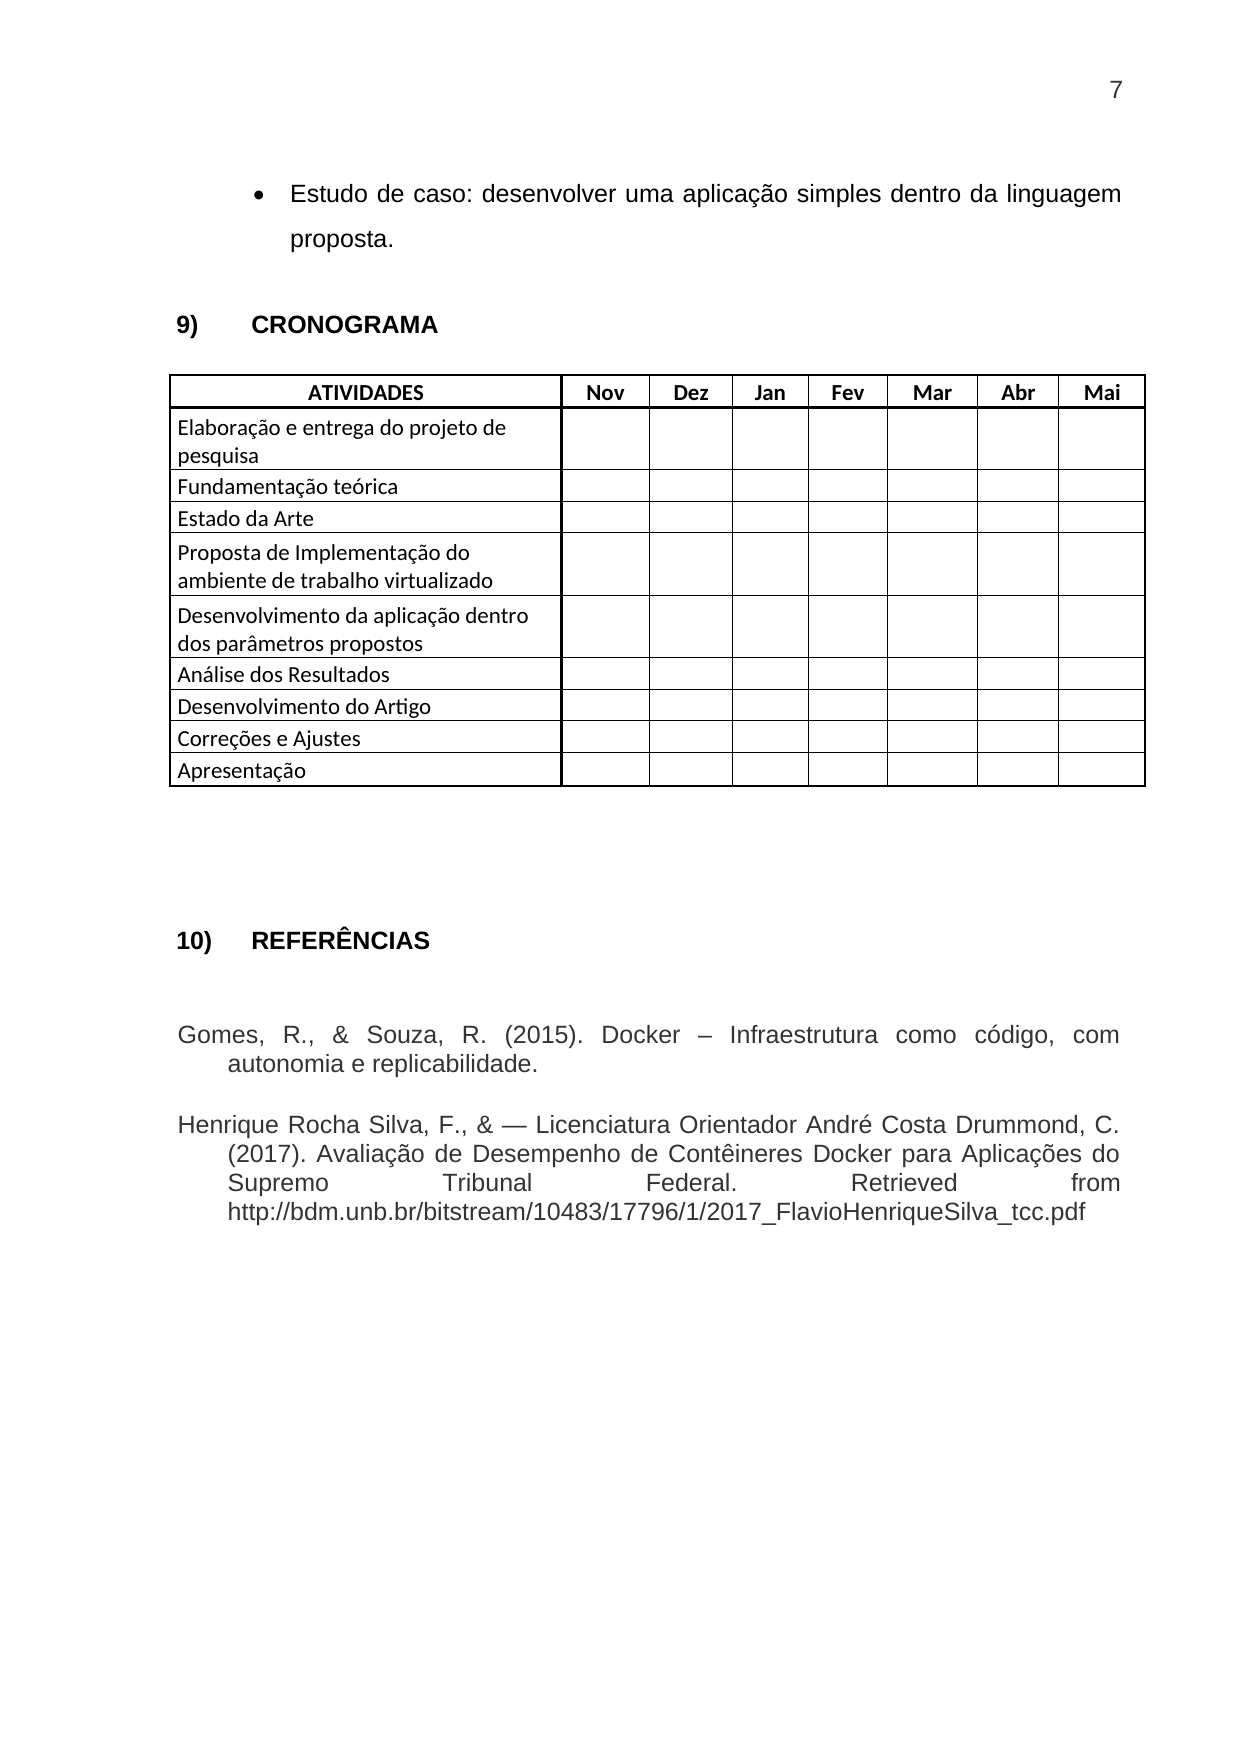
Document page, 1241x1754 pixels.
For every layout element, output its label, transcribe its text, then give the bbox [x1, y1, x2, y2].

table_cell [978, 690, 1058, 720]
subtitle CRONOGRAMA [176, 310, 1085, 339]
table_cell [888, 690, 977, 720]
table_cell [809, 533, 887, 594]
table_cell [809, 658, 887, 689]
table_cell [650, 690, 732, 720]
table_cell [978, 721, 1058, 752]
table_header Jan [733, 376, 808, 406]
table_cell Apresentação [171, 753, 560, 784]
table_cell [1059, 721, 1144, 752]
table_cell [650, 470, 732, 501]
table_cell [733, 502, 808, 532]
table_header Fev [809, 376, 887, 406]
table_cell Elaboração e entrega do projeto de pesquisa [171, 409, 560, 469]
table_cell [563, 721, 649, 752]
table_cell Desenvolvimento da aplicação dentro dos parâmetros propostos [171, 596, 560, 657]
table_cell [650, 721, 732, 752]
table_cell [809, 502, 887, 532]
table_cell [1059, 596, 1144, 657]
table_cell [978, 658, 1058, 689]
table_cell [650, 533, 732, 594]
table_cell [978, 409, 1058, 469]
table_header Nov [563, 376, 649, 406]
table_cell [1059, 502, 1144, 532]
table_cell [888, 753, 977, 784]
table_cell [733, 753, 808, 784]
table_cell [809, 721, 887, 752]
table_cell [888, 596, 977, 657]
table_header Dez [650, 376, 732, 406]
table_cell [978, 753, 1058, 784]
table_cell [978, 470, 1058, 501]
table_cell [650, 753, 732, 784]
table_cell [563, 502, 649, 532]
table_cell [733, 409, 808, 469]
table_cell [733, 690, 808, 720]
table_cell [563, 470, 649, 501]
table_cell [809, 409, 887, 469]
table_cell Desenvolvimento do Artigo [171, 690, 560, 720]
table_cell [1059, 470, 1144, 501]
table_cell [650, 409, 732, 469]
table_cell [733, 470, 808, 501]
table_cell [650, 596, 732, 657]
table_cell [733, 721, 808, 752]
table_cell [809, 596, 887, 657]
table_cell Estado da Arte [171, 502, 560, 532]
subtitle REFERÊNCIAS [176, 926, 1085, 955]
table_cell [563, 658, 649, 689]
table_cell [1059, 690, 1144, 720]
table_cell [888, 470, 977, 501]
table_cell [563, 690, 649, 720]
table_cell [563, 409, 649, 469]
table_cell [978, 502, 1058, 532]
table_cell [733, 533, 808, 594]
table_cell [888, 409, 977, 469]
table_cell [809, 690, 887, 720]
table_cell [563, 753, 649, 784]
table_cell [809, 470, 887, 501]
table_header ATIVIDADES [171, 376, 560, 406]
table_cell [650, 658, 732, 689]
table_cell [1059, 658, 1144, 689]
table_cell [733, 596, 808, 657]
table_cell [978, 596, 1058, 657]
table_cell [888, 658, 977, 689]
table_cell [888, 533, 977, 594]
table_cell [733, 658, 808, 689]
table_cell [563, 533, 649, 594]
text Gomes, R., & Souza, R. (2015). Docker – Infraestrutura como código, com autonomia e replicabilidade. [177, 1020, 1122, 1077]
table_cell [888, 502, 977, 532]
table_cell Análise dos Resultados [171, 658, 560, 689]
table_cell [650, 502, 732, 532]
list Estudo de caso: desenvolver uma aplicação simples dentro da linguagem proposta. [252, 178, 1123, 253]
table_cell [1059, 533, 1144, 594]
table_cell [809, 753, 887, 784]
table_cell [888, 721, 977, 752]
table_cell [1059, 753, 1144, 784]
table_header Abr [978, 376, 1058, 406]
table_header Mai [1059, 376, 1144, 406]
table_cell Proposta de Implementação do ambiente de trabalho virtualizado [171, 533, 560, 594]
table_cell Fundamentação teórica [171, 470, 560, 501]
table_cell [978, 533, 1058, 594]
text Henrique Rocha Silva, F., & — Licenciatura Orientador André Costa Drummond, C. (2017). Avaliação de Desempenho de Contêineres Docker para Aplicações do Supremo Tribunal Federal. Retrieved from http://bdm.unb.br/bitstream/10483/17796/1/2017_FlavioHenriqueSilva_tcc.pdf [177, 1110, 1122, 1225]
table_header Mar [888, 376, 977, 406]
table_cell [1059, 409, 1144, 469]
table_cell Correções e Ajustes [171, 721, 560, 752]
table_cell [563, 596, 649, 657]
